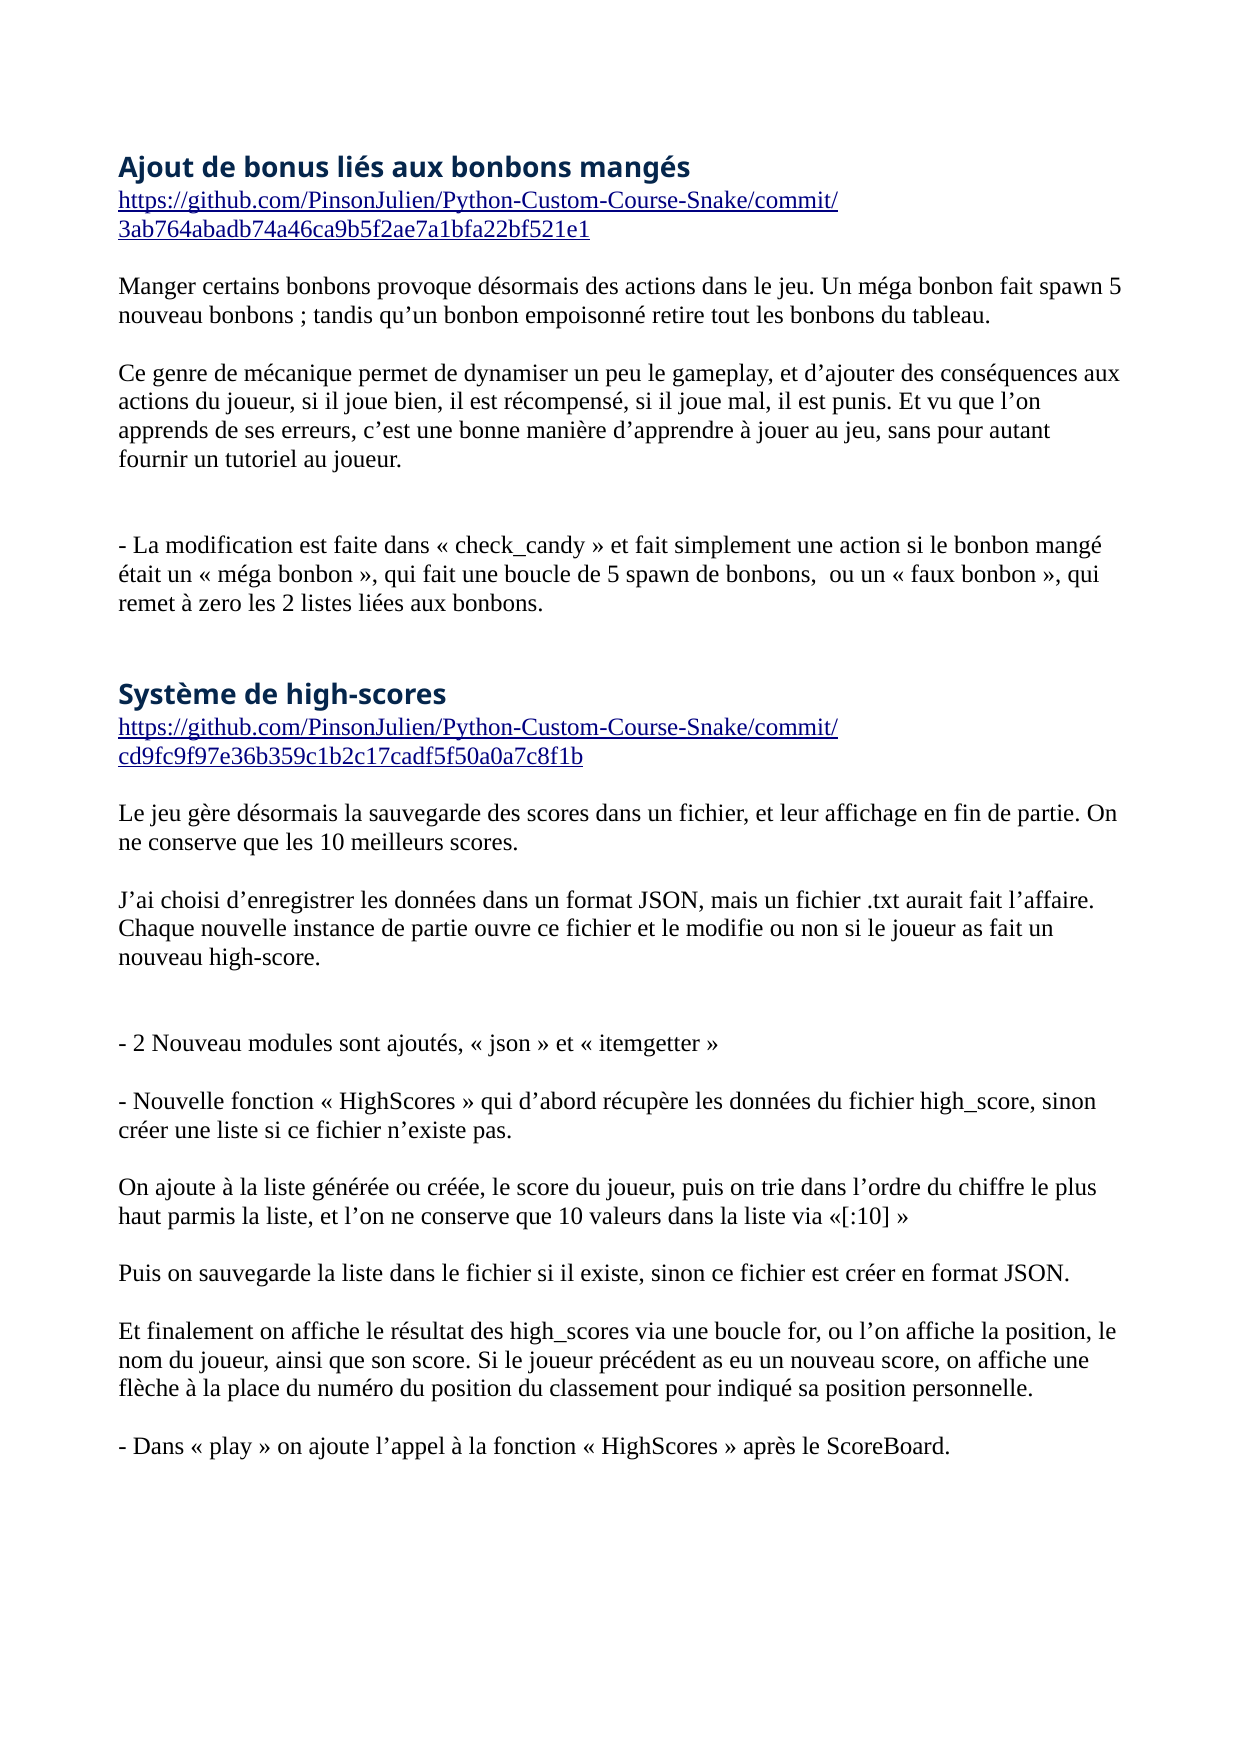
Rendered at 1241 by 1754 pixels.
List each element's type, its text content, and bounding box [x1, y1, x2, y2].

text - Dans « play » on ajoute l’appel à la fonction « HighScores » après le ScoreBoard. [118, 1431, 1122, 1460]
text Et finalement on affiche le résultat des high_scores via une boucle for, ou l’on affiche la position, le nom du joueur, ainsi que son score. Si le joueur précédent as eu un nouveau score, on affiche une flèche à la place du numéro du position du classement pour indiqué sa position personnelle. [118, 1316, 1122, 1402]
text - 2 Nouveau modules sont ajoutés, « json » et « itemgetter » [118, 1028, 1122, 1086]
text - Nouvelle fonction « HighScores » qui d’abord récupère les données du fichier high_score, sinon créer une liste si ce fichier n’existe pas. [118, 1086, 1122, 1143]
text Puis on sauvegarde la liste dans le fichier si il existe, sinon ce fichier est créer en format JSON. [118, 1258, 1122, 1287]
text - La modification est faite dans « check_candy » et fait simplement une action si le bonbon mangé était un « méga bonbon », qui fait une boucle de 5 spawn de bonbons, ou un « faux bonbon », qui remet à zero les 2 listes liées aux bonbons. Système de high-scores https://github.com/PinsonJulien/Python-Custom-Course-Snake/commit/cd9fc9f97e36b359c1b2c17cadf5f50a0a7c8f1b [118, 530, 1122, 798]
text Chaque nouvelle instance de partie ouvre ce fichier et le modifie ou non si le joueur as fait un nouveau high-score. [118, 913, 1122, 971]
text On ajoute à la liste générée ou créée, le score du joueur, puis on trie dans l’ordre du chiffre le plus haut parmis la liste, et l’on ne conserve que 10 valeurs dans la liste via «[:10] » [118, 1172, 1122, 1230]
text Ajout de bonus liés aux bonbons mangés https://github.com/PinsonJulien/Python-Custom-Course-Snake/commit/3ab764abadb74a46ca9b5f2ae7a1bfa22bf521e1 Manger certains bonbons provoque désormais des actions dans le jeu. Un méga bonbon fait spawn 5 nouveau bonbons ; tandis qu’un bonbon empoisonné retire tout les bonbons du tableau. Ce genre de mécanique permet de dynamiser un peu le gameplay, et d’ajouter des conséquences aux actions du joueur, si il joue bien, il est récompensé, si il joue mal, il est punis. Et vu que l’on apprends de ses erreurs, c’est une bonne manière d’apprendre à jouer au jeu, sans pour autant fournir un tutoriel au joueur. [118, 118, 1122, 530]
text Le jeu gère désormais la sauvegarde des scores dans un fichier, et leur affichage en fin de partie. On ne conserve que les 10 meilleurs scores. J’ai choisi d’enregistrer les données dans un format JSON, mais un fichier .txt aurait fait l’affaire. [118, 798, 1122, 913]
